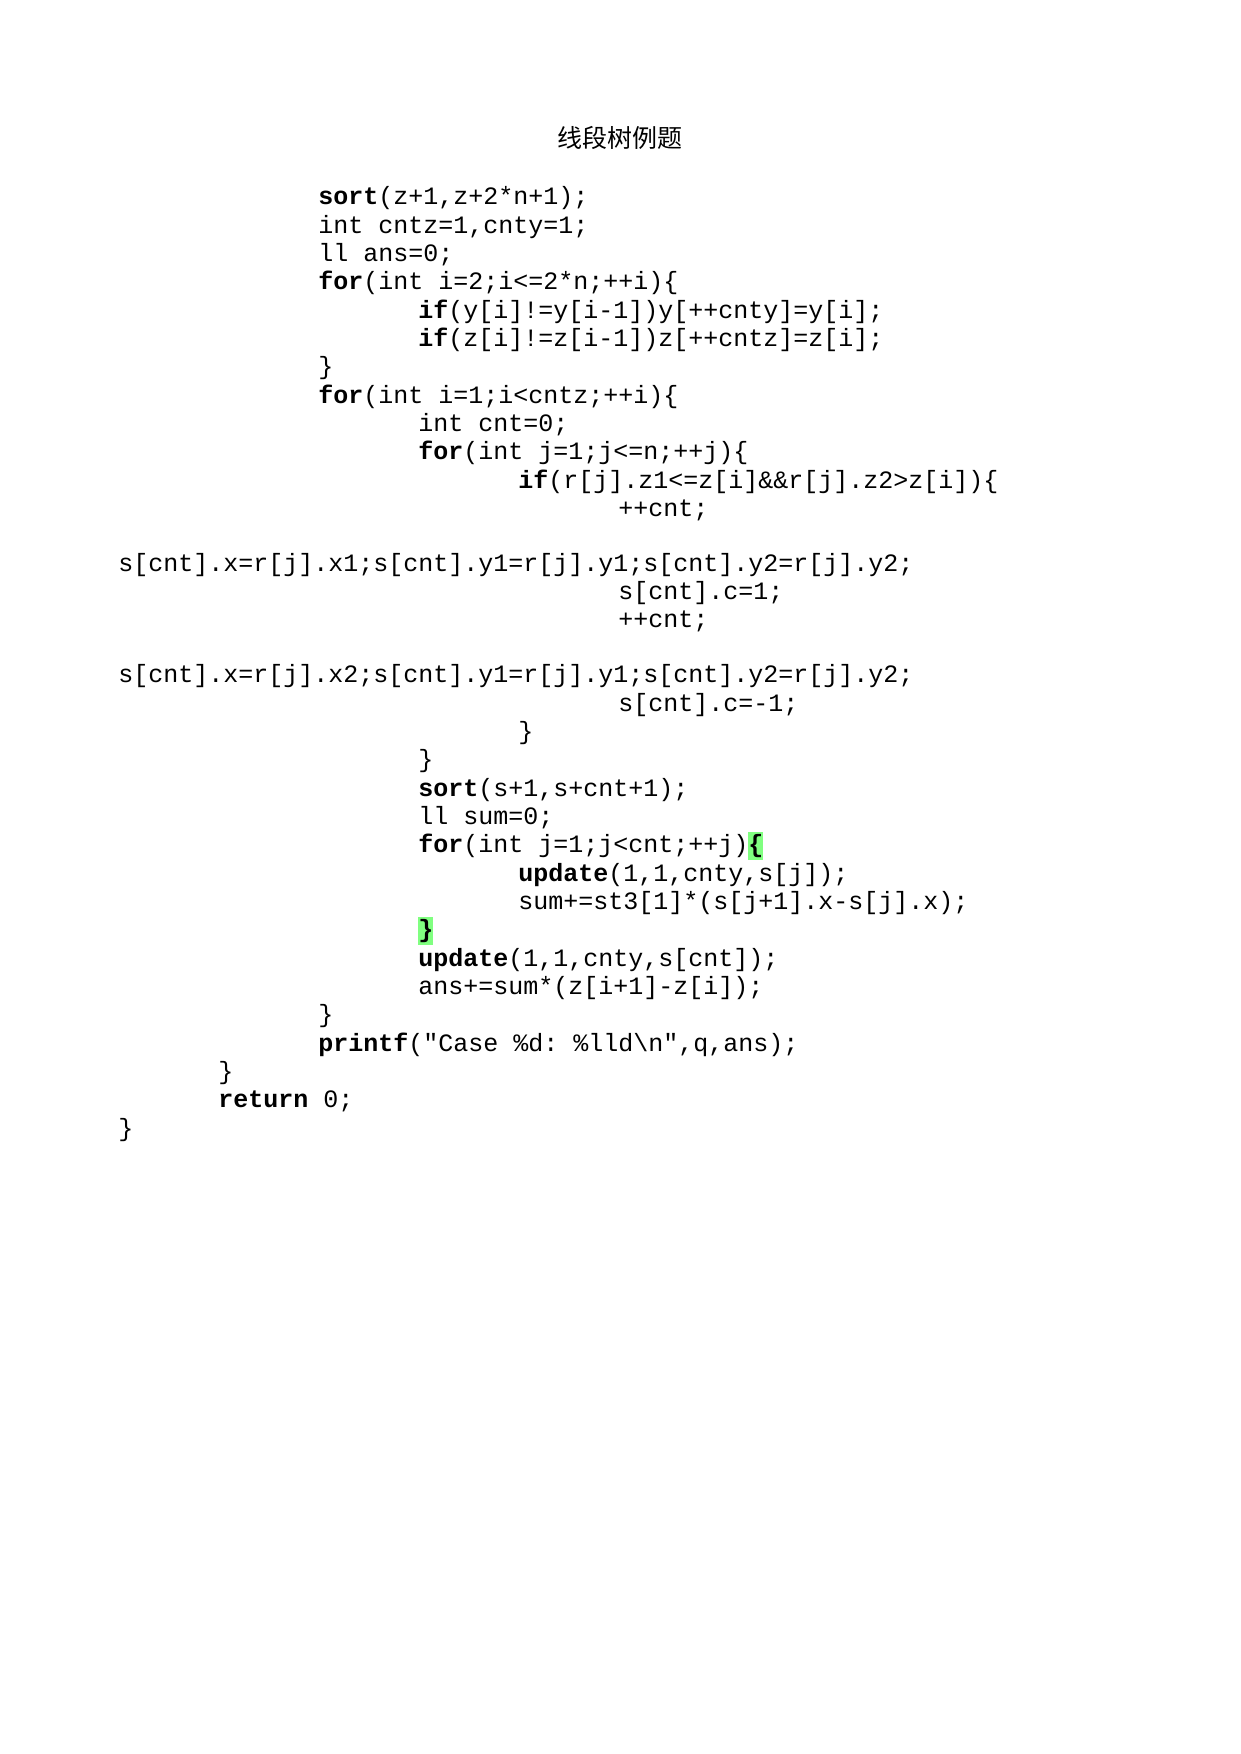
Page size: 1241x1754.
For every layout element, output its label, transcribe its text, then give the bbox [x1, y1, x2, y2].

text } [118, 917, 1122, 945]
text sum+=st3[1]*(s[j+1].x-s[j].x); [118, 889, 1122, 917]
text s[cnt].x=r[j].x2;s[cnt].y1=r[j].y1;s[cnt].y2=r[j].y2; [118, 635, 1122, 690]
text update(1,1,cnty,s[cnt]); [118, 945, 1122, 974]
text ++cnt; [118, 607, 1122, 635]
text for(int i=1;i<cntz;++i){ [118, 382, 1122, 411]
text ll ans=0; [118, 241, 1122, 269]
text for(int i=2;i<=2*n;++i){ [118, 269, 1122, 297]
text for(int j=1;j<=n;++j){ [118, 439, 1122, 467]
text } [118, 1059, 1122, 1087]
text } [118, 719, 1122, 747]
text if(r[j].z1<=z[i]&&r[j].z2>z[i]){ [118, 467, 1122, 496]
text if(y[i]!=y[i-1])y[++cnty]=y[i]; [118, 297, 1122, 326]
text } [118, 1002, 1122, 1030]
text } [118, 1115, 1122, 1144]
text } [118, 354, 1122, 382]
text ++cnt; [118, 496, 1122, 524]
text ll sum=0; [118, 804, 1122, 832]
text for(int j=1;j<cnt;++j){ [118, 832, 1122, 860]
text sort(z+1,z+2*n+1); [118, 184, 1122, 212]
text update(1,1,cnty,s[j]); [118, 860, 1122, 889]
text sort(s+1,s+cnt+1); [118, 775, 1122, 804]
text return 0; [118, 1087, 1122, 1115]
text s[cnt].x=r[j].x1;s[cnt].y1=r[j].y1;s[cnt].y2=r[j].y2; [118, 524, 1122, 579]
text int cnt=0; [118, 411, 1122, 439]
text ans+=sum*(z[i+1]-z[i]); [118, 974, 1122, 1002]
text if(z[i]!=z[i-1])z[++cntz]=z[i]; [118, 326, 1122, 354]
text int cntz=1,cnty=1; [118, 212, 1122, 241]
text s[cnt].c=1; [118, 579, 1122, 607]
text } [118, 747, 1122, 775]
text s[cnt].c=-1; [118, 690, 1122, 719]
text printf("Case %d: %lld\n",q,ans); [118, 1030, 1122, 1059]
